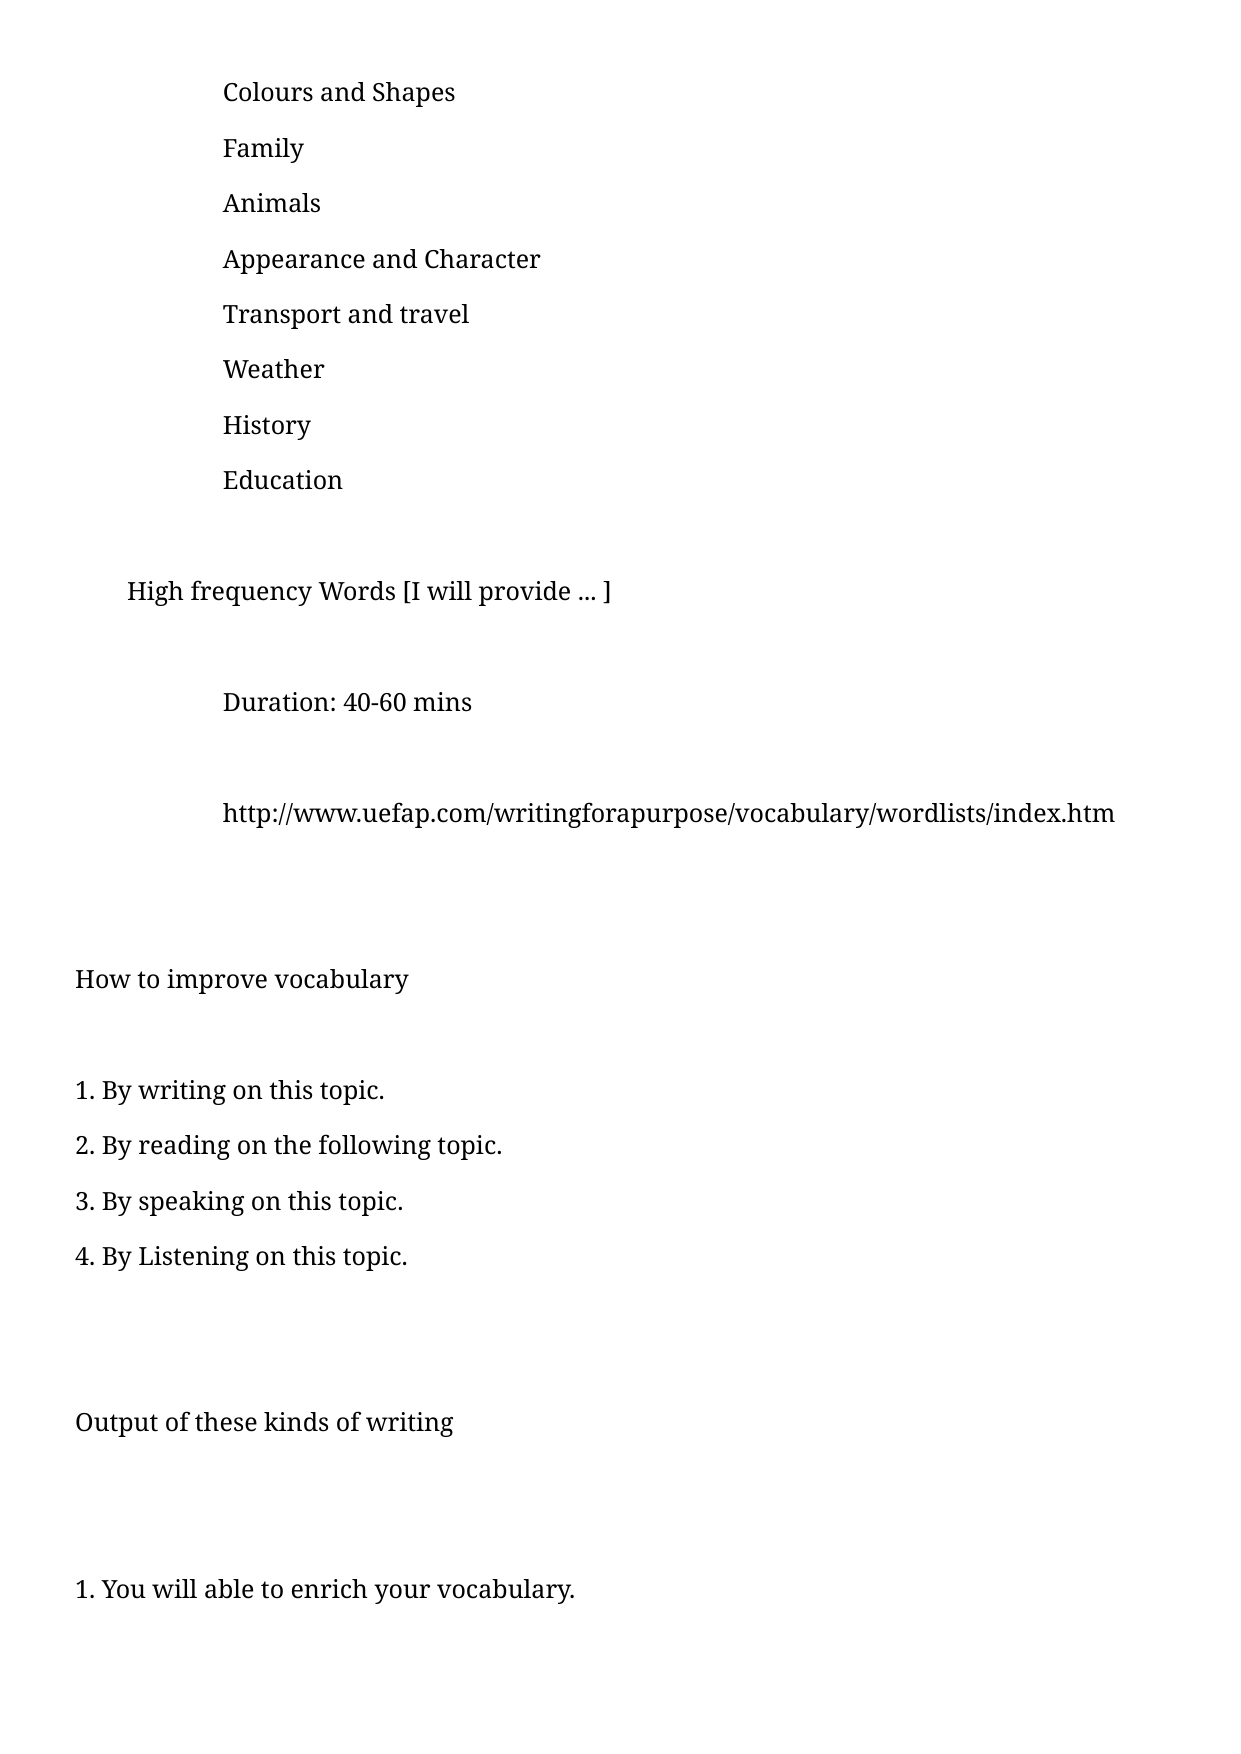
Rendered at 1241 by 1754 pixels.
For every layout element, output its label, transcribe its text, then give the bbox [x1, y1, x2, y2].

text http://www.uefap.com/writingforapurpose/vocabulary/wordlists/index.htm [75, 795, 1122, 829]
text Colours and Shapes [75, 75, 1122, 109]
text High frequency Words [I will provide ... ] [75, 574, 1122, 608]
text Appearance and Character [75, 241, 1122, 275]
text 3. By speaking on this topic. [75, 1183, 1122, 1217]
text 1. You will able to enrich your vocabulary. [75, 1571, 1122, 1605]
text Duration: 40-60 mins [75, 684, 1122, 719]
text 2. By reading on the following topic. [75, 1128, 1122, 1162]
text Weather [75, 352, 1122, 386]
text Output of these kinds of writing [75, 1405, 1122, 1439]
text Education [75, 463, 1122, 497]
text 4. By Listening on this topic. [75, 1239, 1122, 1273]
text Family [75, 130, 1122, 164]
text History [75, 407, 1122, 442]
text 1. By writing on this topic. [75, 1072, 1122, 1107]
text How to improve vocabulary [75, 962, 1122, 996]
text Transport and travel [75, 297, 1122, 331]
text Animals [75, 186, 1122, 220]
